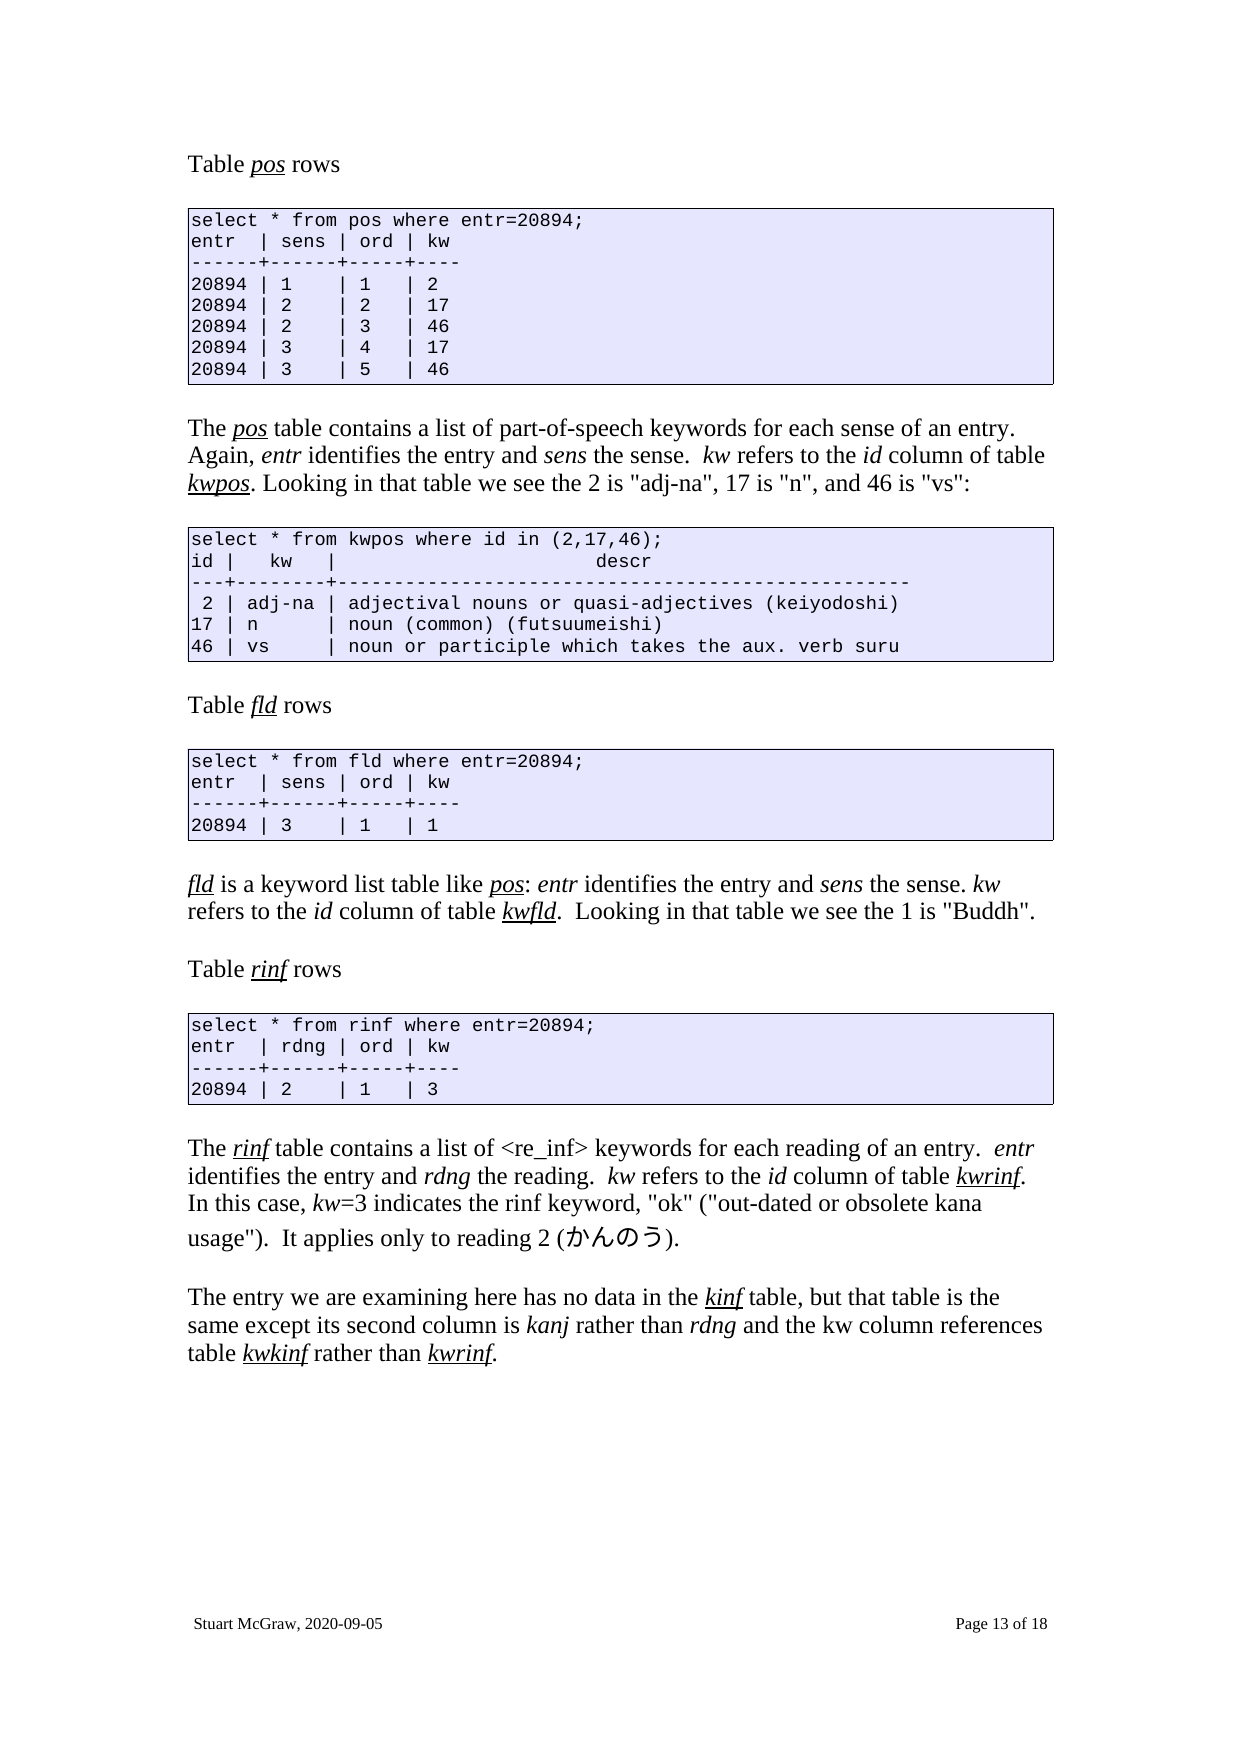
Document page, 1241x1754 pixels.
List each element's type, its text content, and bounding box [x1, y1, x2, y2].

text select * from fld where entr=20894; entr | sens | ord | kw ------+------+-----+---- 20894 | 3 | 1 | 1 [189, 750, 1053, 840]
text select * from kwpos where id in (2,17,46); id | kw | descr ---+--------+--------------------------------------------------- 2 | adj-na | adjectival nouns or quasi-adjectives (keiyodoshi) 17 | n | noun (common) (futsuumeishi) 46 | vs | noun or participle which takes the aux. verb suru [189, 528, 1053, 661]
text fld is a keyword list table like pos: entr identifies the entry and sens the sense. kw refers to the id column of table kwfld. Looking in that table we see the 1 is "Buddh". [187, 870, 1053, 925]
text select * from rinf where entr=20894; entr | rdng | ord | kw ------+------+-----+---- 20894 | 2 | 1 | 3 [189, 1014, 1053, 1104]
text select * from pos where entr=20894; entr | sens | ord | kw ------+------+-----+---- 20894 | 1 | 1 | 2 20894 | 2 | 2 | 17 20894 | 2 | 3 | 46 20894 | 3 | 4 | 17 20894 | 3 | 5 | 46 [189, 209, 1053, 384]
text Table pos rows [187, 150, 1053, 178]
text Table rinf rows [187, 955, 1053, 983]
text Table fld rows [187, 691, 1053, 718]
text The rinf table contains a list of <re_inf> keywords for each reading of an entry. entr identifies the entry and rdng the reading. kw refers to the id column of table kwrinf. In this case, kw=3 indicates the rinf keyword, "ok" ("out-dated or obsolete kana usage"). It applies only to reading 2 (かんのう). [187, 1134, 1053, 1253]
text The entry we are examining here has no data in the kinf table, but that table is the same except its second column is kanj rather than rdng and the kw column references table kwkinf rather than kwrinf. [187, 1283, 1053, 1367]
text The pos table contains a list of part-of-speech keywords for each sense of an entry. Again, entr identifies the entry and sens the sense. kw refers to the id column of table kwpos. Looking in that table we see the 2 is "adj-na", 17 is "n", and 46 is "vs": [187, 414, 1053, 497]
